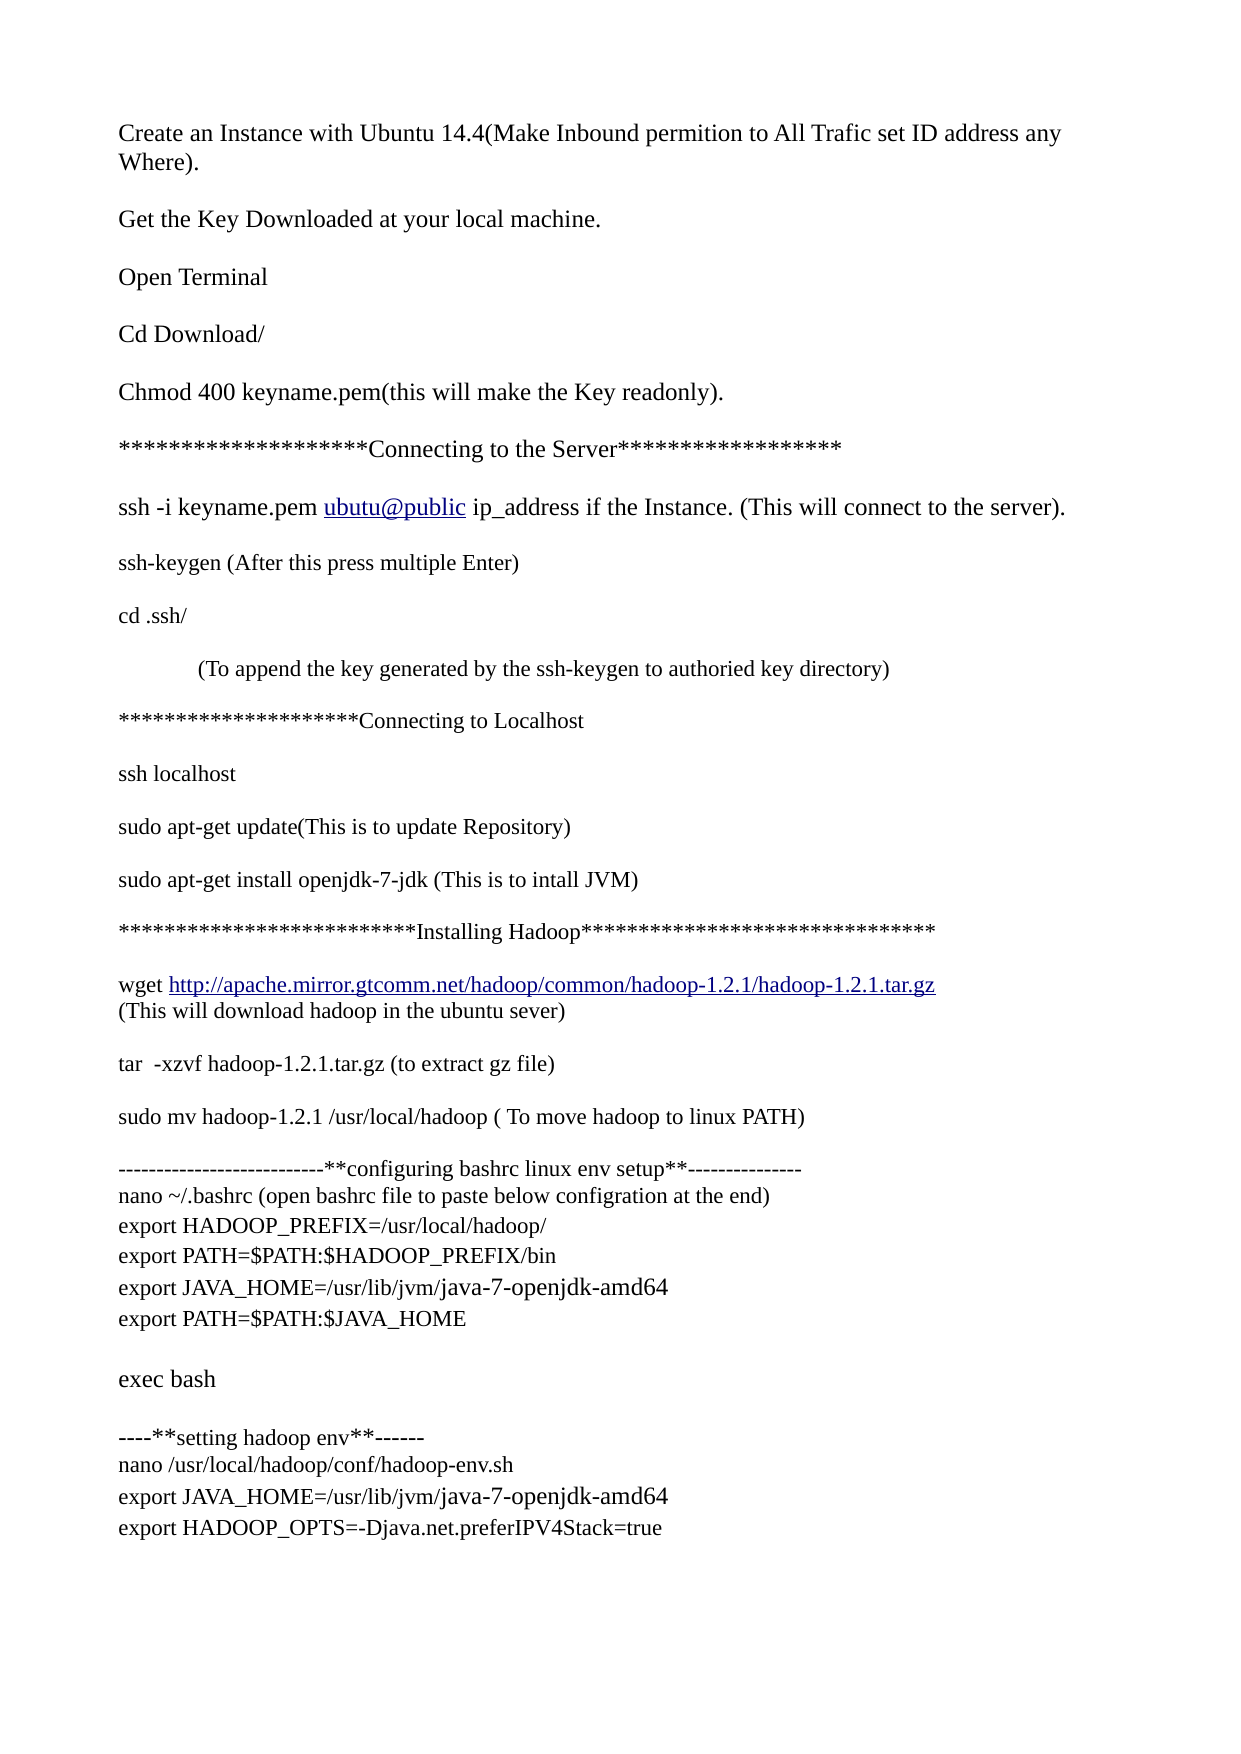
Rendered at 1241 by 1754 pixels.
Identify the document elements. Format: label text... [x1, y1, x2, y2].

text ssh -i keyname.pem ubutu@public ip_address if the Instance. (This will connect to the server). [118, 492, 1122, 521]
text Open Terminal [118, 262, 1122, 291]
text Get the Key Downloaded at your local machine. [118, 204, 1122, 233]
text export PATH=$PATH:$JAVA_HOME [118, 1306, 1122, 1332]
text export JAVA_HOME=/usr/lib/jvm/java-7-openjdk-amd64 [118, 1481, 1122, 1510]
text (This will download hadoop in the ubuntu sever) [118, 997, 1122, 1024]
text ----**setting hadoop env**------ [118, 1422, 1122, 1451]
text **************************Installing Hadoop******************************* [118, 918, 1122, 945]
text export HADOOP_PREFIX=/usr/local/hadoop/ [118, 1212, 1122, 1238]
text wget http://apache.mirror.gtcomm.net/hadoop/common/hadoop-1.2.1/hadoop-1.2.1.tar.gz [118, 971, 1122, 997]
text Create an Instance with Ubuntu 14.4(Make Inbound permition to All Trafic set ID address any Where). [118, 118, 1122, 176]
text export HADOOP_OPTS=-Djava.net.preferIPV4Stack=true [118, 1514, 1122, 1540]
text export PATH=$PATH:$HADOOP_PREFIX/bin [118, 1242, 1122, 1269]
text exec bash [118, 1364, 1122, 1393]
text ---------------------------**configuring bashrc linux env setup**--------------- [118, 1156, 1122, 1182]
text ********************Connecting to the Server****************** [118, 434, 1122, 463]
text Cd Download/ [118, 319, 1122, 348]
text cd .ssh/ [118, 602, 1122, 628]
text ssh localhost [118, 760, 1122, 787]
text nano /usr/local/hadoop/conf/hadoop-env.sh [118, 1451, 1122, 1477]
text (To append the key generated by the ssh-keygen to authoried key directory) [118, 655, 1122, 681]
text sudo apt-get update(This is to update Repository) [118, 813, 1122, 839]
text tar -xzvf hadoop-1.2.1.tar.gz (to extract gz file) [118, 1050, 1122, 1076]
text *********************Connecting to Localhost [118, 707, 1122, 734]
text Chmod 400 keyname.pem(this will make the Key readonly). [118, 377, 1122, 406]
text nano ~/.bashrc (open bashrc file to paste below configration at the end) [118, 1182, 1122, 1208]
text sudo mv hadoop-1.2.1 /usr/local/hadoop ( To move hadoop to linux PATH) [118, 1103, 1122, 1129]
text sudo apt-get install openjdk-7-jdk (This is to intall JVM) [118, 866, 1122, 892]
text ssh-keygen (After this press multiple Enter) [118, 549, 1122, 576]
text export JAVA_HOME=/usr/lib/jvm/java-7-openjdk-amd64 [118, 1272, 1122, 1301]
